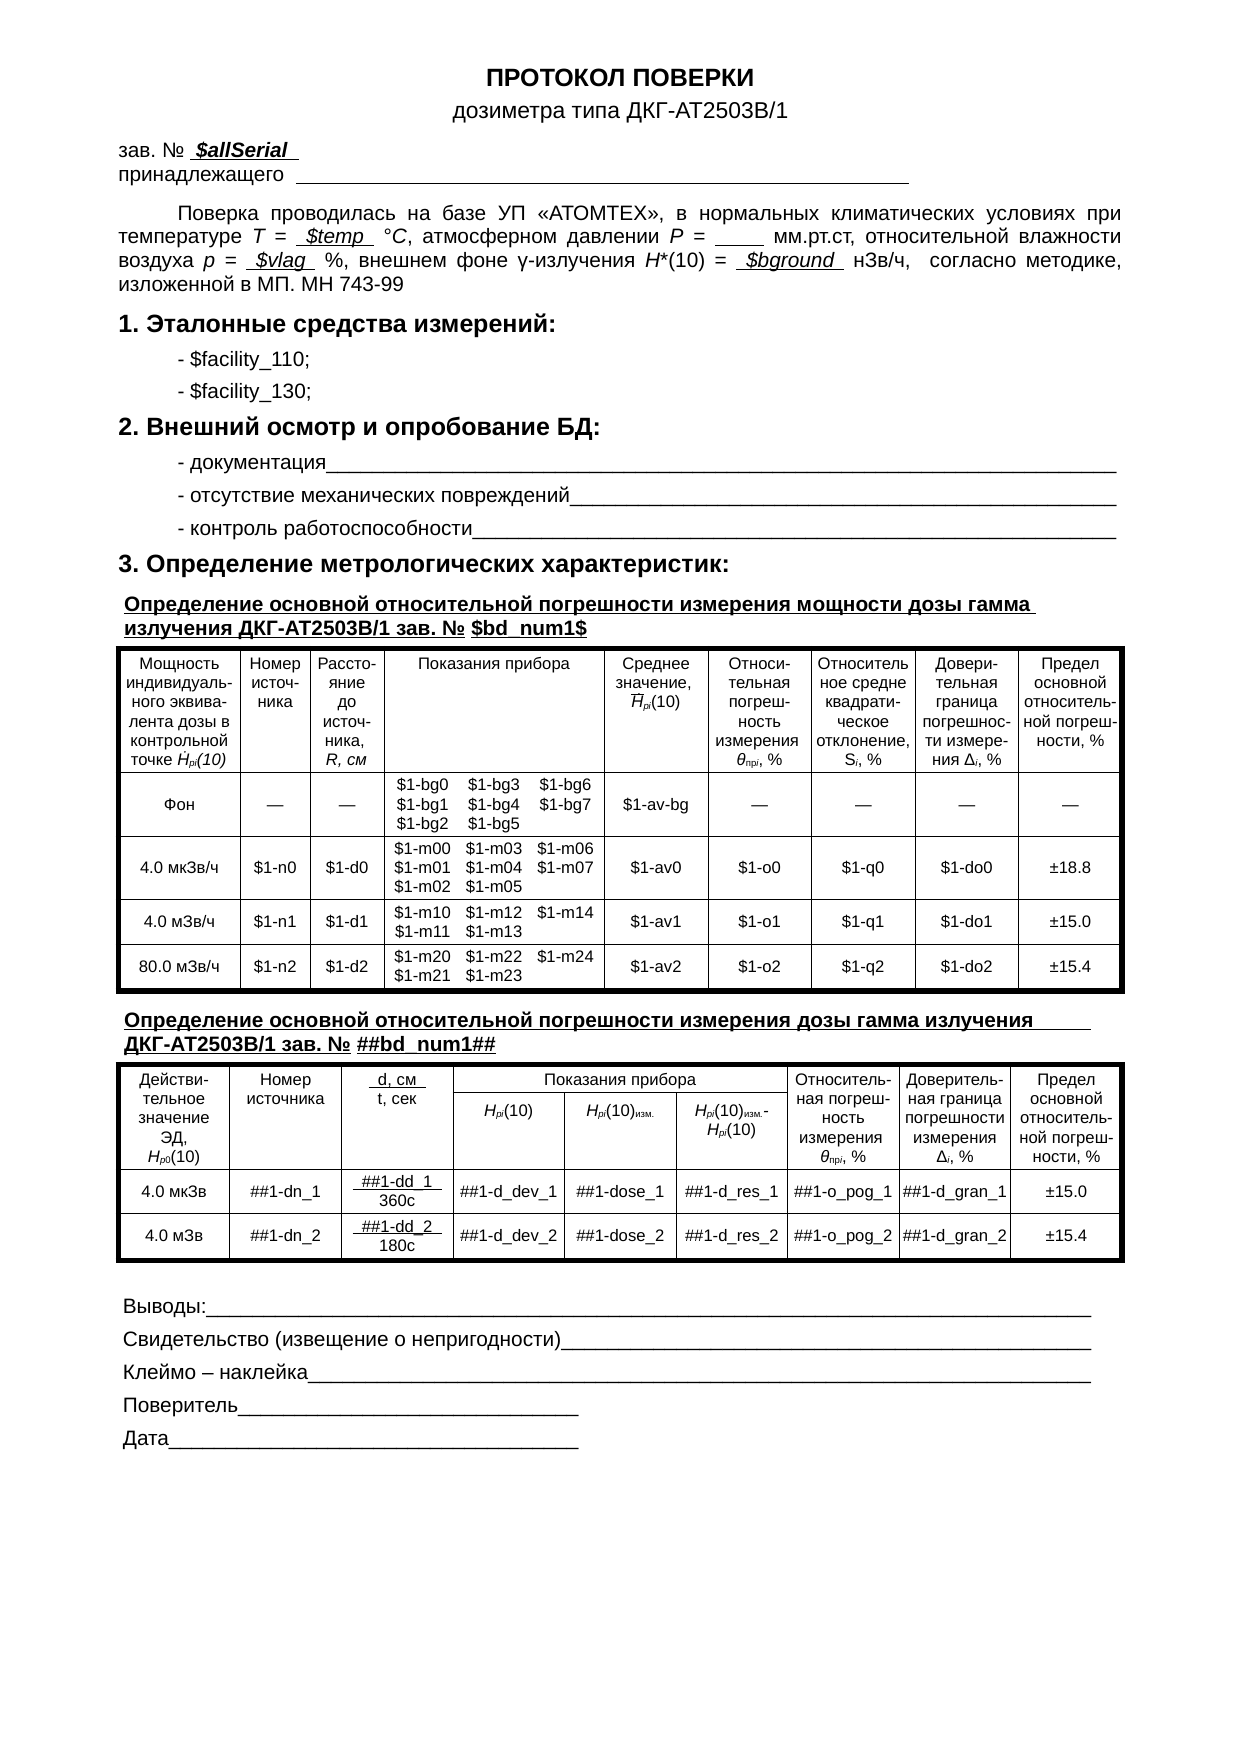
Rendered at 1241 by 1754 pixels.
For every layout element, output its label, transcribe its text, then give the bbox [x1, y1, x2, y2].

table_cell $1-do1 [916, 900, 1018, 944]
table_cell Рассто-яние до источ-ника, R, см [311, 651, 384, 772]
table_cell Мощность индивидуаль-ного эквива-лента дозы в контрольной точке Ḣpi(10) [121, 651, 240, 772]
table_cell $1-d1 [311, 900, 384, 944]
text зав. № $allSerial . [118, 138, 1122, 162]
table_header Определение основной относительной погрешности измерения мощности дозы гамма излучения ДКГ-АТ2503B/1 зав. № $bd_num1$ [118, 578, 1122, 646]
table_cell Фон [121, 773, 240, 836]
table_cell $1-q0 [812, 837, 915, 899]
table_cell Относительное средне квадрати-ческое отклонение, Si, % [812, 651, 915, 772]
text 1. Эталонные средства измерений: [118, 309, 1122, 337]
table_cell — [1019, 773, 1119, 836]
table_cell — [812, 773, 915, 836]
table_cell ##1-dose_1 [565, 1170, 676, 1213]
table_cell Относитель-ная погреш-ность измерения θпрi, % [788, 1067, 899, 1169]
table_cell Номер источ-ника [241, 651, 310, 772]
table_cell Действи-тельное значение ЭД, Hp0(10) [121, 1067, 229, 1169]
table_cell $1-m10 $1-m11 $1-m12 $1-m13 $1-m14 [385, 900, 604, 944]
table_cell $1-q1 [812, 900, 915, 944]
text - документация [118, 450, 1122, 474]
table_cell 80.0 мЗв/ч [121, 945, 240, 988]
table_cell $1-m20 $1-m21 $1-m22 $1-m23 $1-m24 [385, 945, 604, 988]
table_cell $1-q2 [812, 945, 915, 988]
table_cell $1-d2 [311, 945, 384, 988]
table_cell ##1-dn_1 [230, 1170, 341, 1213]
table_cell ##1-d_gran_1 [900, 1170, 1010, 1213]
table_cell Клеймо – наклейка [118, 1356, 1122, 1389]
table_cell — [311, 773, 384, 836]
table_cell Доверитель-ная граница погрешности измерения Δi, % [900, 1067, 1010, 1169]
text - $facility_130; [118, 379, 1122, 403]
table_cell Hpi(10)изм.-Hpi(10) [677, 1093, 787, 1169]
table_cell $1-do0 [916, 837, 1018, 899]
table_cell $1-av2 [605, 945, 708, 988]
table_cell Поверитель [118, 1389, 1122, 1422]
table_cell Довери-тельная граница погрешнос-ти измере-ния Δi, % [916, 651, 1018, 772]
text 2. Внешний осмотр и опробование БД: [118, 412, 1122, 441]
table_cell ##1-dn_2 [230, 1214, 341, 1258]
table_cell Дата [118, 1422, 1122, 1454]
table_cell Предел основной относитель-ной погреш-ности, % [1011, 1067, 1119, 1169]
table_cell Hpi(10) [454, 1093, 564, 1169]
table_cell $1-bg0 $1-bg1 $1-bg2 $1-bg3 $1-bg4 $1-bg5 $1-bg6 $1-bg7 [385, 773, 604, 836]
table_cell ##1-dose_2 [565, 1214, 676, 1258]
table_cell d, см t, сек [342, 1067, 453, 1169]
text дозиметра типа ДКГ-АТ2503B/1 [118, 97, 1122, 124]
table_cell — [709, 773, 811, 836]
table_cell $1-d0 [311, 837, 384, 899]
table_cell $1-av0 [605, 837, 708, 899]
table_cell ##1-d_res_2 [677, 1214, 787, 1258]
table_cell ±15.0 [1019, 900, 1119, 944]
text 3. Определение метрологических характеристик: [118, 549, 1122, 577]
table_cell ##1-d_dev_2 [454, 1214, 564, 1258]
text - контроль работоспособности [118, 516, 1122, 540]
table_header Определение основной относительной погрешности измерения дозы гамма излучения ДКГ-АТ2503B/1 зав. № ##bd_num1## [118, 994, 1122, 1062]
table_cell ##1-o_pog_1 [788, 1170, 899, 1213]
table_cell 4.0 мкЗв [121, 1170, 229, 1213]
table_cell Относи-тельная погреш-ность измерения θпрi, % [709, 651, 811, 772]
table_cell $1-n0 [241, 837, 310, 899]
table_cell 4.0 мЗв [121, 1214, 229, 1258]
table_cell 4.0 мкЗв/ч [121, 837, 240, 899]
table_cell ##1-o_pog_2 [788, 1214, 899, 1258]
table_cell — [916, 773, 1018, 836]
table_cell $1-av-bg [605, 773, 708, 836]
table_cell Hpi(10)изм. [565, 1093, 676, 1169]
table_cell Номер источника [230, 1067, 341, 1169]
table_cell ±15.0 [1011, 1170, 1119, 1213]
table_cell $1-o1 [709, 900, 811, 944]
table_cell Показания прибора [385, 651, 604, 772]
table_cell $1-do2 [916, 945, 1018, 988]
table_cell ##1-d_res_1 [677, 1170, 787, 1213]
table_cell $1-n1 [241, 900, 310, 944]
text принадлежащего . . [118, 162, 1122, 186]
table_cell ±15.4 [1011, 1214, 1119, 1258]
table_cell ##1-dd_2 180c [342, 1214, 453, 1258]
table_cell $1-av1 [605, 900, 708, 944]
table_cell ##1-dd_1 360c [342, 1170, 453, 1213]
table_cell ##1-d_gran_2 [900, 1214, 1010, 1258]
table_cell $1-o2 [709, 945, 811, 988]
table_cell Предел основной относитель-ной погреш-ности, % [1019, 651, 1119, 772]
text - отсутствие механических повреждений [118, 483, 1122, 507]
text Поверка проводилась на базе УП «АТОМТЕХ», в нормальных климатических условиях при температуре Т = $temp °С, атмосферном давлении Р = мм.рт.ст, относительной влажности воздуха р = $vlag %, внешнем фоне γ-излучения H*(10) = $bground нЗв/ч, согласно методике, изложенной в МП. МН 743-99 [118, 200, 1122, 296]
table_cell Среднее значение, Ḣpi(10) [605, 651, 708, 772]
table_header Выводы: [118, 1290, 1122, 1323]
table_cell ±18.8 [1019, 837, 1119, 899]
table_cell Свидетельство (извещение о непригодности) [118, 1323, 1122, 1356]
text - $facility_110; [118, 346, 1122, 370]
table_cell $1-m00 $1-m01 $1-m02 $1-m03 $1-m04 $1-m05 $1-m06 $1-m07 [385, 837, 604, 899]
table_cell Показания прибора [454, 1067, 787, 1092]
table_cell 4.0 мЗв/ч [121, 900, 240, 944]
table_cell ±15.4 [1019, 945, 1119, 988]
table_cell ##1-d_dev_1 [454, 1170, 564, 1213]
table_cell $1-o0 [709, 837, 811, 899]
table_cell $1-n2 [241, 945, 310, 988]
text ПРОТОКОЛ ПОВЕРКИ [118, 62, 1122, 91]
table_cell — [241, 773, 310, 836]
